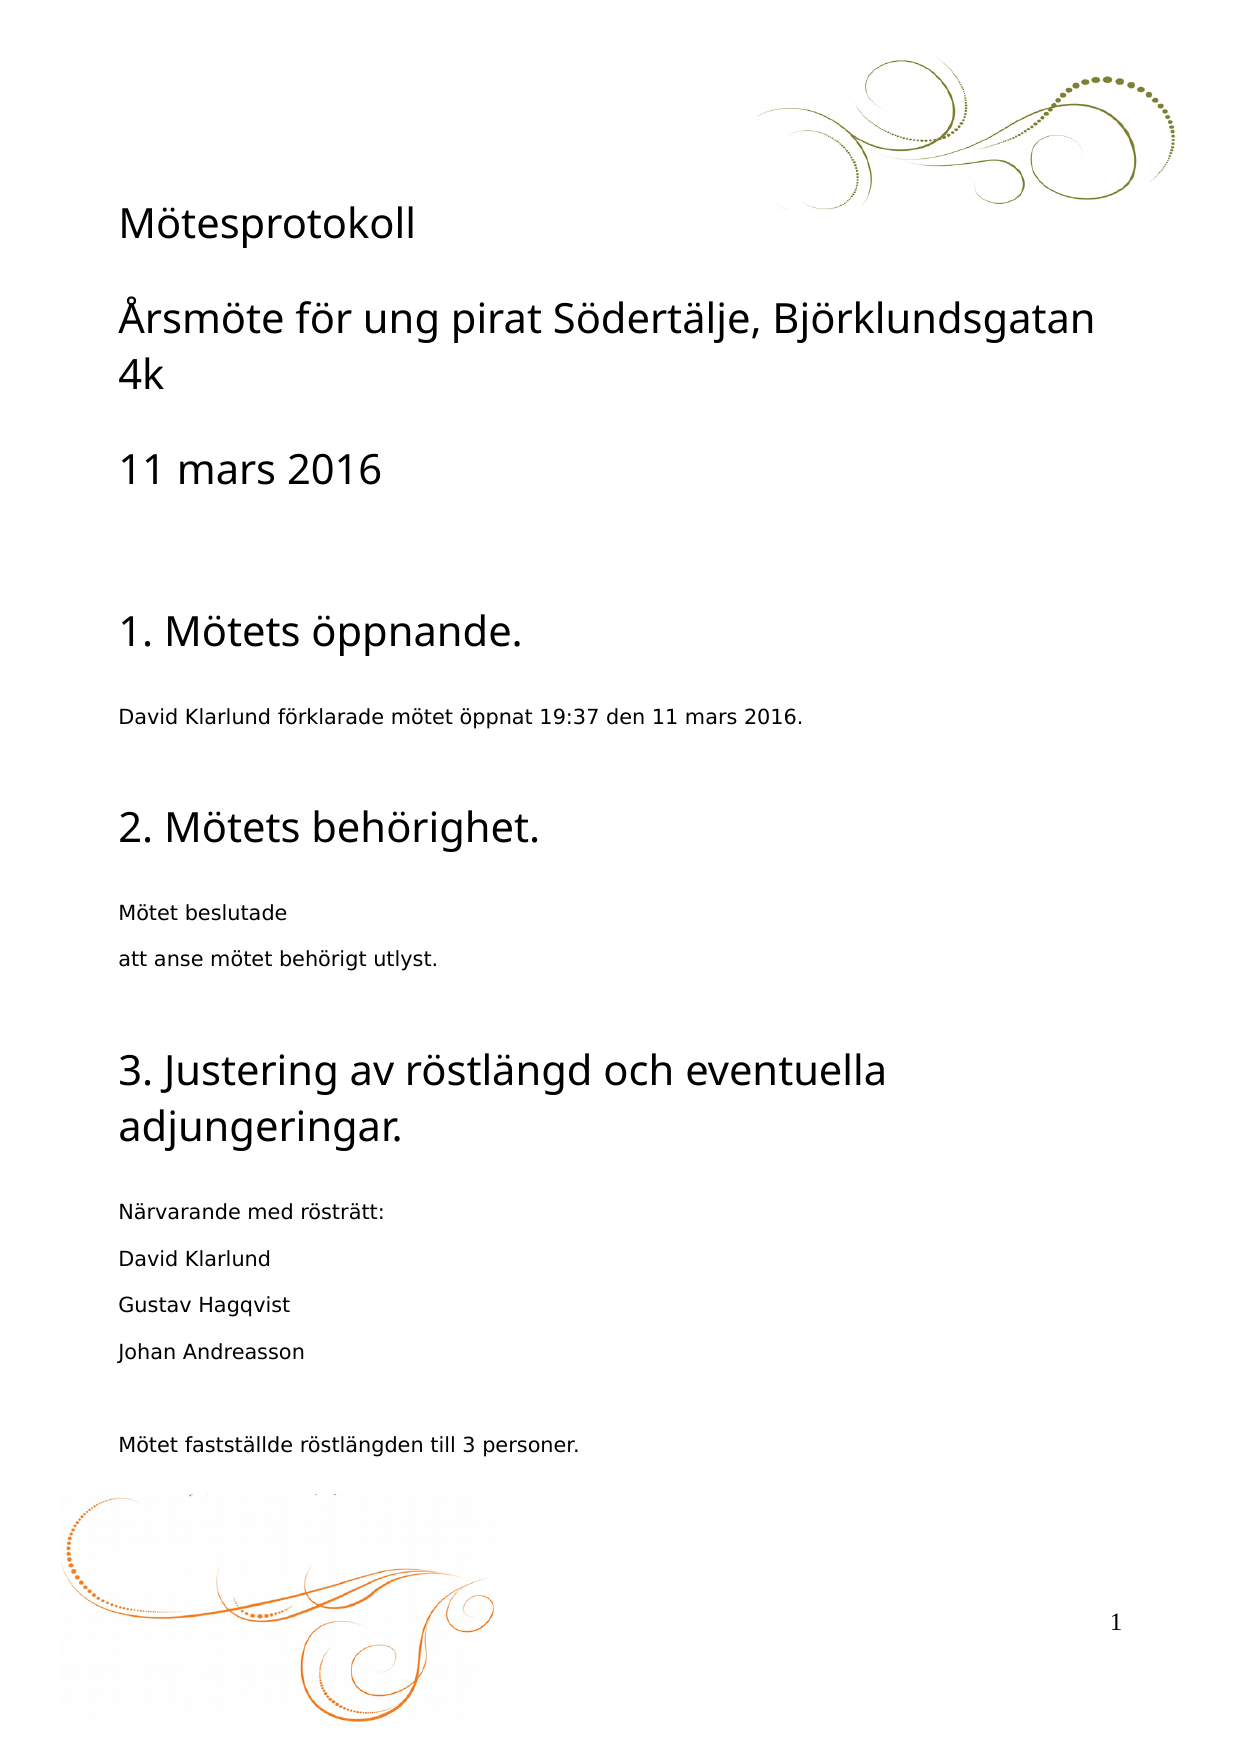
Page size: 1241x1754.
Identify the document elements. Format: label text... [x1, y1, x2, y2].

title Årsmöte för ung pirat Södertälje, Björklundsgatan 4k [118, 288, 1122, 402]
subtitle 2. Mötets behörighet. [118, 798, 1122, 854]
text David Klarlund förklarade mötet öppnat 19:37 den 11 mars 2016. [118, 705, 1122, 729]
text Närvarande med rösträtt: [118, 1200, 1122, 1225]
text att anse mötet behörigt utlyst. [118, 947, 1122, 972]
text Mötet beslutade [118, 901, 1122, 925]
text David Klarlund [118, 1247, 1122, 1271]
picture [61, 1494, 497, 1725]
subtitle 1. Mötets öppnande. [118, 602, 1122, 658]
title Mötesprotokoll [118, 194, 1122, 251]
text Mötet fastställde röstlängden till 3 personer. [118, 1433, 1122, 1457]
title 11 mars 2016 [118, 439, 1122, 496]
text Gustav Hagqvist [118, 1293, 1122, 1318]
subtitle 3. Justering av röstlängd och eventuella adjungeringar. [118, 1040, 1122, 1154]
text Johan Andreasson [118, 1340, 1122, 1364]
picture [720, 50, 1186, 210]
